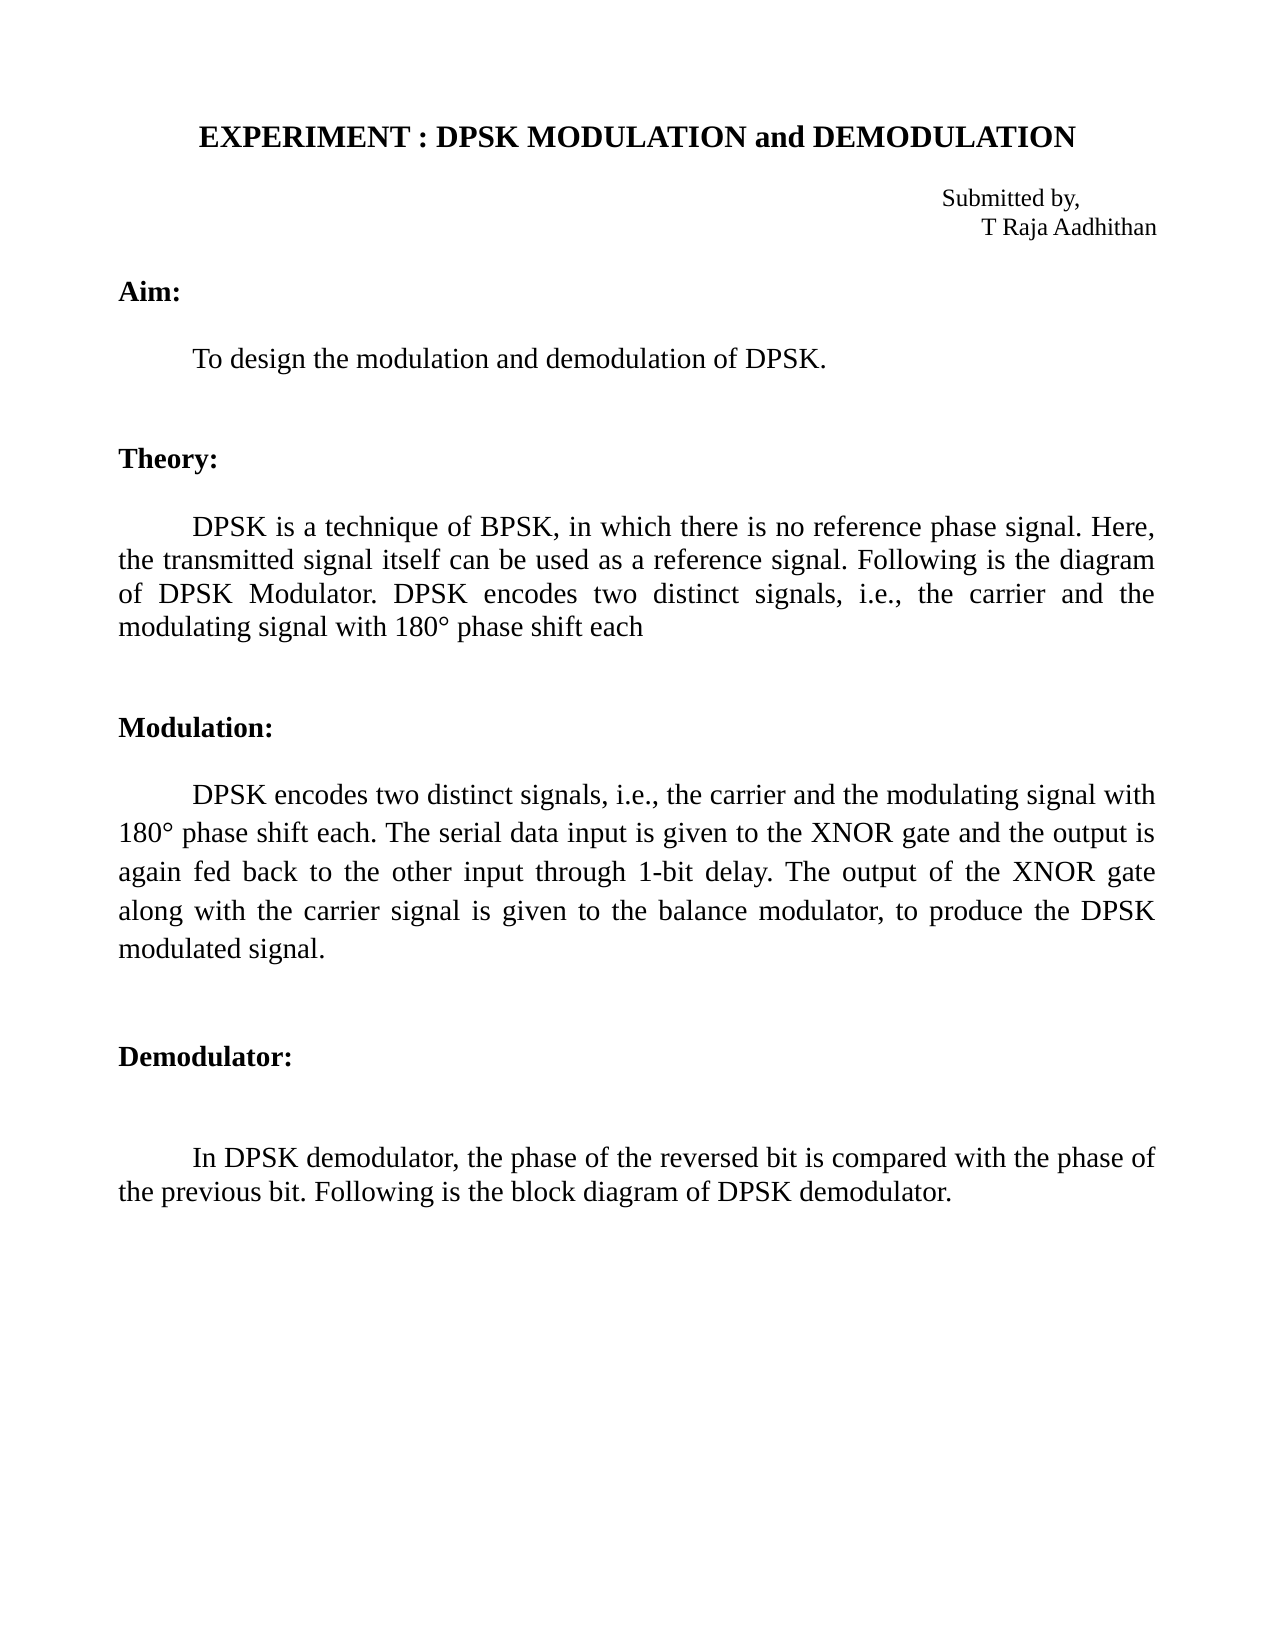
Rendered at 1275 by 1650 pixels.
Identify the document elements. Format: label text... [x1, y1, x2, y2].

text Demodulator: [118, 1039, 1157, 1073]
text DPSK is a technique of BPSK, in which there is no reference phase signal. Here, the transmitted signal itself can be used as a reference signal. Following is the diagram of DPSK Modulator. DPSK encodes two distinct signals, i.e., the carrier and the modulating signal with 180° phase shift each [118, 509, 1157, 643]
text DPSK encodes two distinct signals, i.e., the carrier and the modulating signal with 180° phase shift each. The serial data input is given to the XNOR gate and the output is again fed back to the other input through 1-bit delay. The output of the XNOR gate along with the carrier signal is given to the balance modulator, to produce the DPSK modulated signal. [118, 777, 1157, 965]
text Submitted by, [118, 183, 1157, 212]
text EXPERIMENT : DPSK MODULATION and DEMODULATION [118, 118, 1157, 154]
text T Raja Aadhithan [118, 212, 1157, 240]
text Aim: [118, 274, 1157, 307]
text To design the modulation and demodulation of DPSK. [118, 341, 1157, 374]
text In DPSK demodulator, the phase of the reversed bit is compared with the phase of the previous bit. Following is the block diagram of DPSK demodulator. [118, 1140, 1157, 1207]
text Modulation: [118, 710, 1157, 743]
text Theory: [118, 442, 1157, 475]
